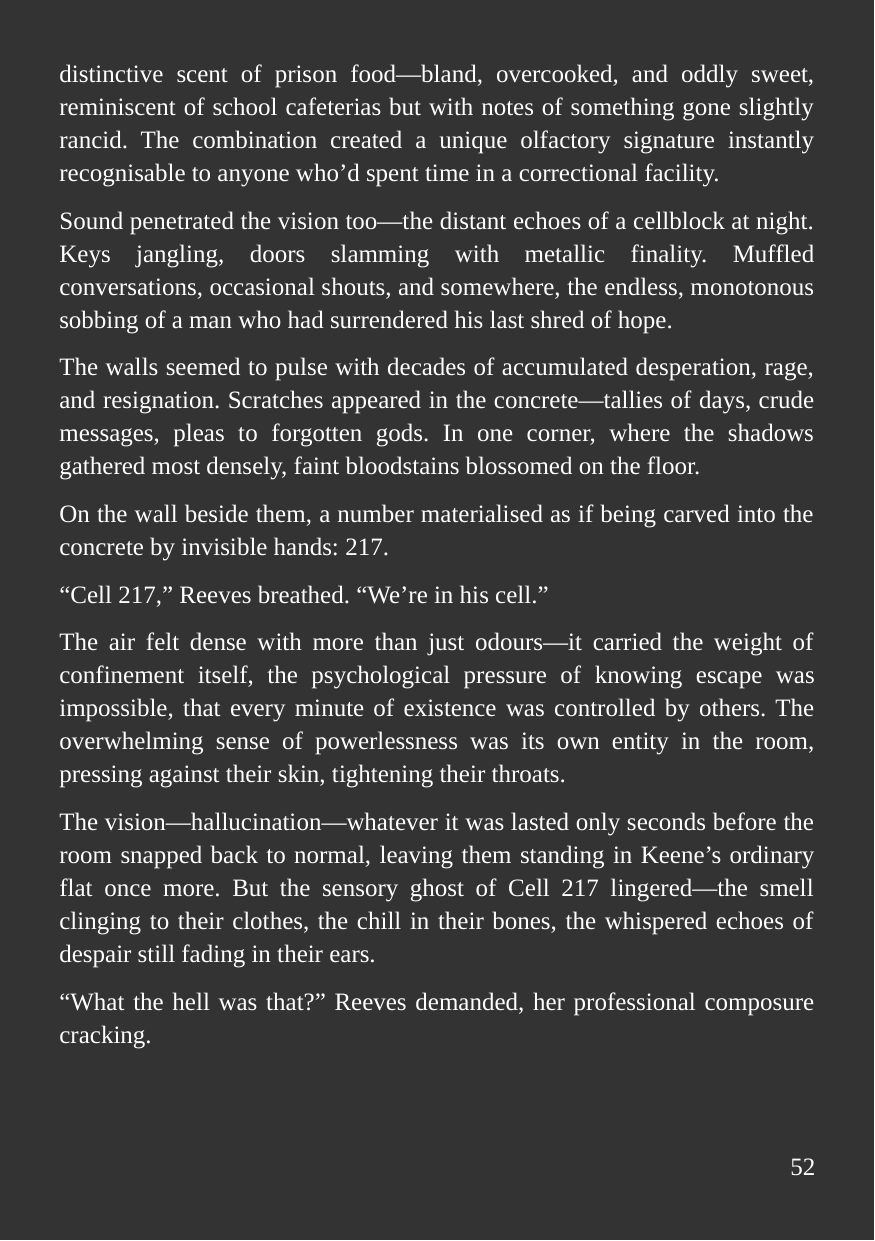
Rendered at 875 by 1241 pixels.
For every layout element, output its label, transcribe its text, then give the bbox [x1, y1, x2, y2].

text The air felt dense with more than just odours—it carried the weight of confinement itself, the psychological pressure of knowing escape was impossible, that every minute of existence was controlled by others. The overwhelming sense of powerlessness was its own entity in the room, pressing against their skin, tightening their throats. [59, 627, 815, 788]
text The vision—hallucination—whatever it was lasted only seconds before the room snapped back to normal, leaving them standing in Keene’s ordinary flat once more. But the sensory ghost of Cell 217 lingered—the smell clinging to their clothes, the chill in their bones, the whispered echoes of despair still fading in their ears. [59, 807, 815, 968]
text On the wall beside them, a number materialised as if being carved into the concrete by invisible hands: 217. [59, 499, 815, 561]
text The walls seemed to pulse with decades of accumulated desperation, rage, and resignation. Scratches appeared in the concrete—tallies of days, crude messages, pleas to forgotten gods. In one corner, where the shadows gathered most densely, faint bloodstains blossomed on the floor. [59, 352, 815, 480]
text “What the hell was that?” Reeves demanded, her professional composure cracking. [59, 987, 815, 1048]
text distinctive scent of prison food—bland, overcooked, and oddly sweet, reminiscent of school cafeterias but with notes of something gone slightly rancid. The combination created a unique olfactory signature instantly recognisable to anyone who’d spent time in a correctional facility. [59, 59, 815, 187]
text “Cell 217,” Reeves breathed. “We’re in his cell.” [59, 580, 815, 608]
text Sound penetrated the vision too—the distant echoes of a cellblock at night. Keys jangling, doors slamming with metallic finality. Muffled conversations, occasional shouts, and somewhere, the endless, monotonous sobbing of a man who had surrendered his last shred of hope. [59, 206, 815, 333]
